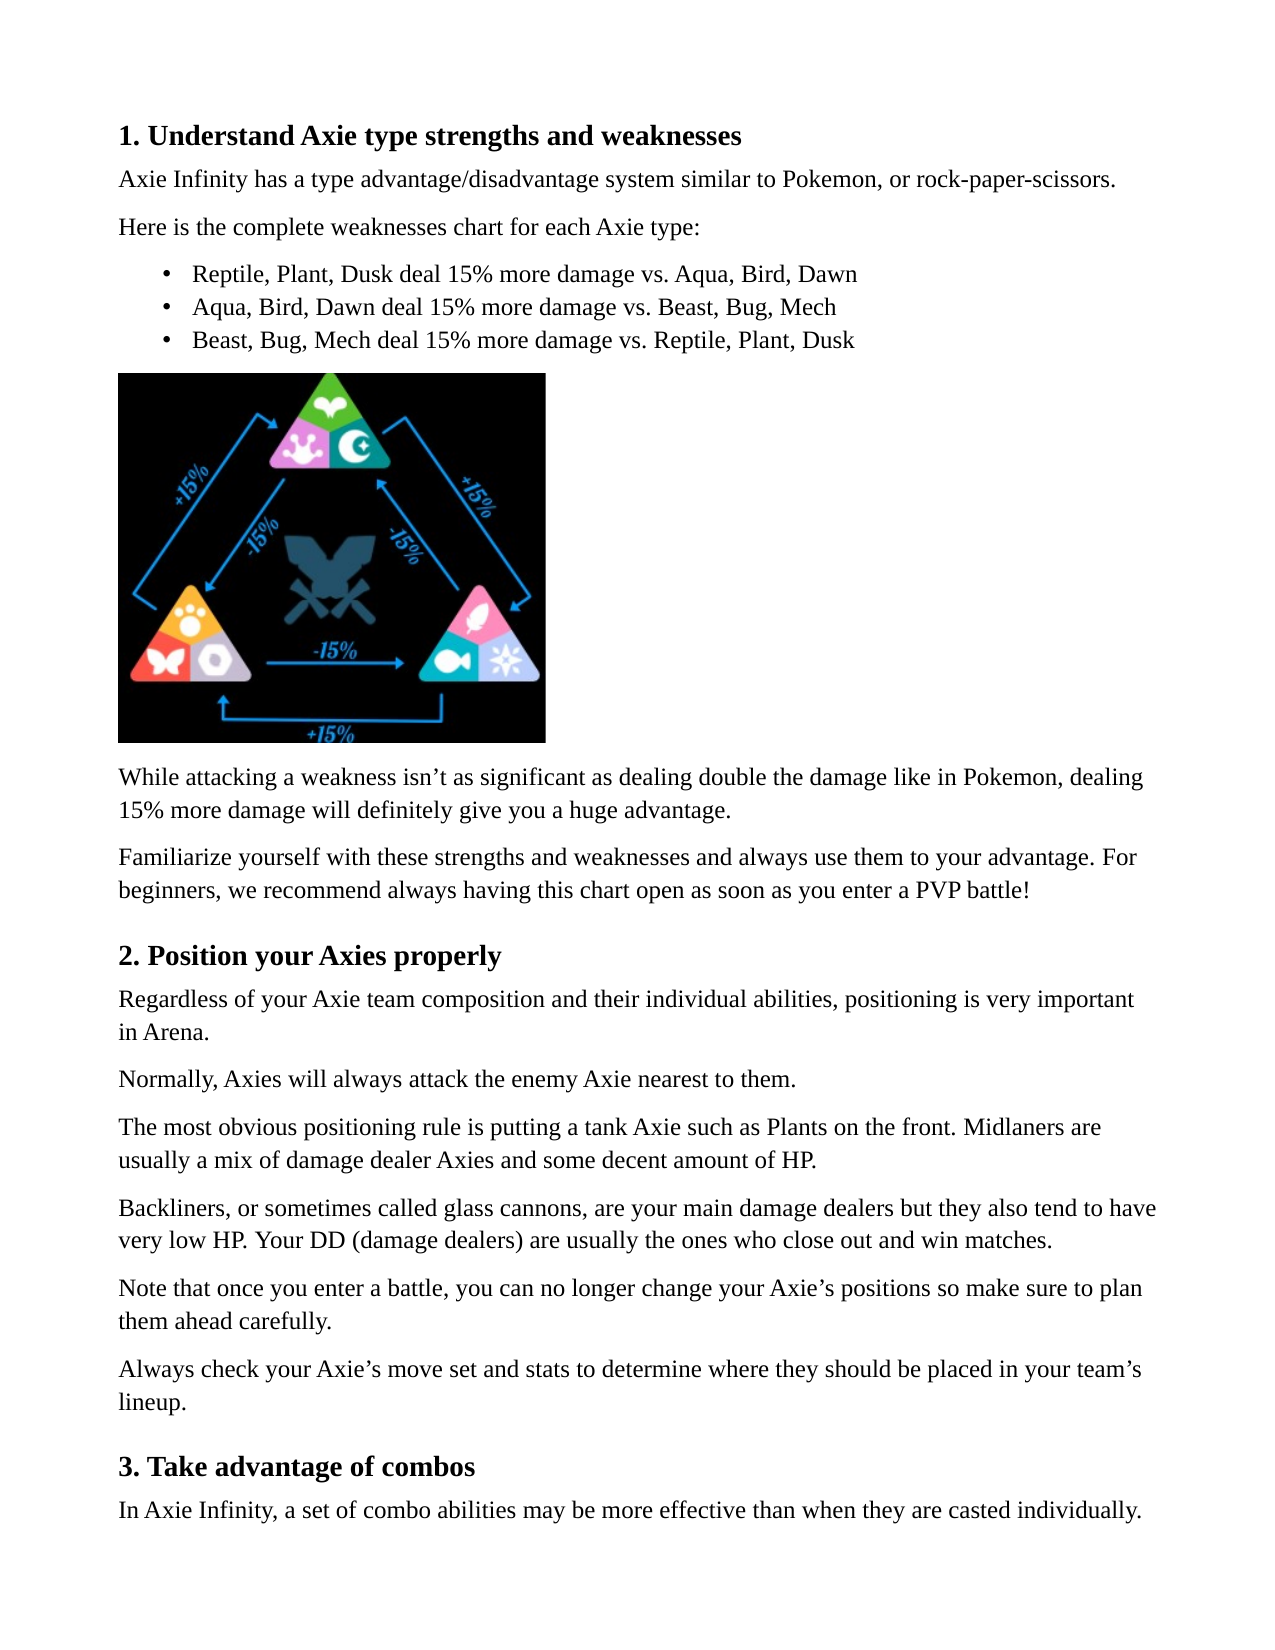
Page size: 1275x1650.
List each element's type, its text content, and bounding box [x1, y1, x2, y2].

list Aqua, Bird, Dawn deal 15% more damage vs. Beast, Bug, Mech [162, 292, 1157, 321]
text While attacking a weakness isn’t as significant as dealing double the damage like in Pokemon, dealing 15% more damage will definitely give you a huge advantage. [118, 762, 1157, 824]
list Reptile, Plant, Dusk deal 15% more damage vs. Aqua, Bird, Dawn [162, 259, 1157, 288]
text Backliners, or sometimes called glass cannons, are your main damage dealers but they also tend to have very low HP. Your DD (damage dealers) are usually the ones who close out and win matches. [118, 1193, 1157, 1254]
subtitle 1. Understand Axie type strengths and weaknesses [118, 118, 1157, 152]
subtitle 2. Position your Axies properly [118, 938, 1157, 971]
list Beast, Bug, Mech deal 15% more damage vs. Reptile, Plant, Dusk [162, 325, 1157, 354]
subtitle 3. Take advantage of combos [118, 1449, 1157, 1483]
text Axie Infinity has a type advantage/disadvantage system similar to Pokemon, or rock-paper-scissors. [118, 164, 1157, 193]
text Always check your Axie’s move set and stats to determine where they should be placed in your team’s lineup. [118, 1354, 1157, 1416]
text Familiarize yourself with these strengths and weaknesses and always use them to your advantage. For beginners, we recommend always having this chart open as soon as you enter a PVP battle! [118, 842, 1157, 904]
text The most obvious positioning rule is putting a tank Axie such as Plants on the front. Midlaners are usually a mix of damage dealer Axies and some decent amount of HP. [118, 1112, 1157, 1174]
text Regardless of your Axie team composition and their individual abilities, positioning is very important in Arena. [118, 984, 1157, 1046]
text In Axie Infinity, a set of combo abilities may be more effective than when they are casted individually. [118, 1495, 1157, 1524]
text Note that once you enter a battle, you can no longer change your Axie’s positions so make sure to plan them ahead carefully. [118, 1273, 1157, 1335]
text Here is the complete weaknesses chart for each Axie type: [118, 212, 1157, 241]
picture [118, 373, 546, 743]
text Normally, Axies will always attack the enemy Axie nearest to them. [118, 1064, 1157, 1093]
